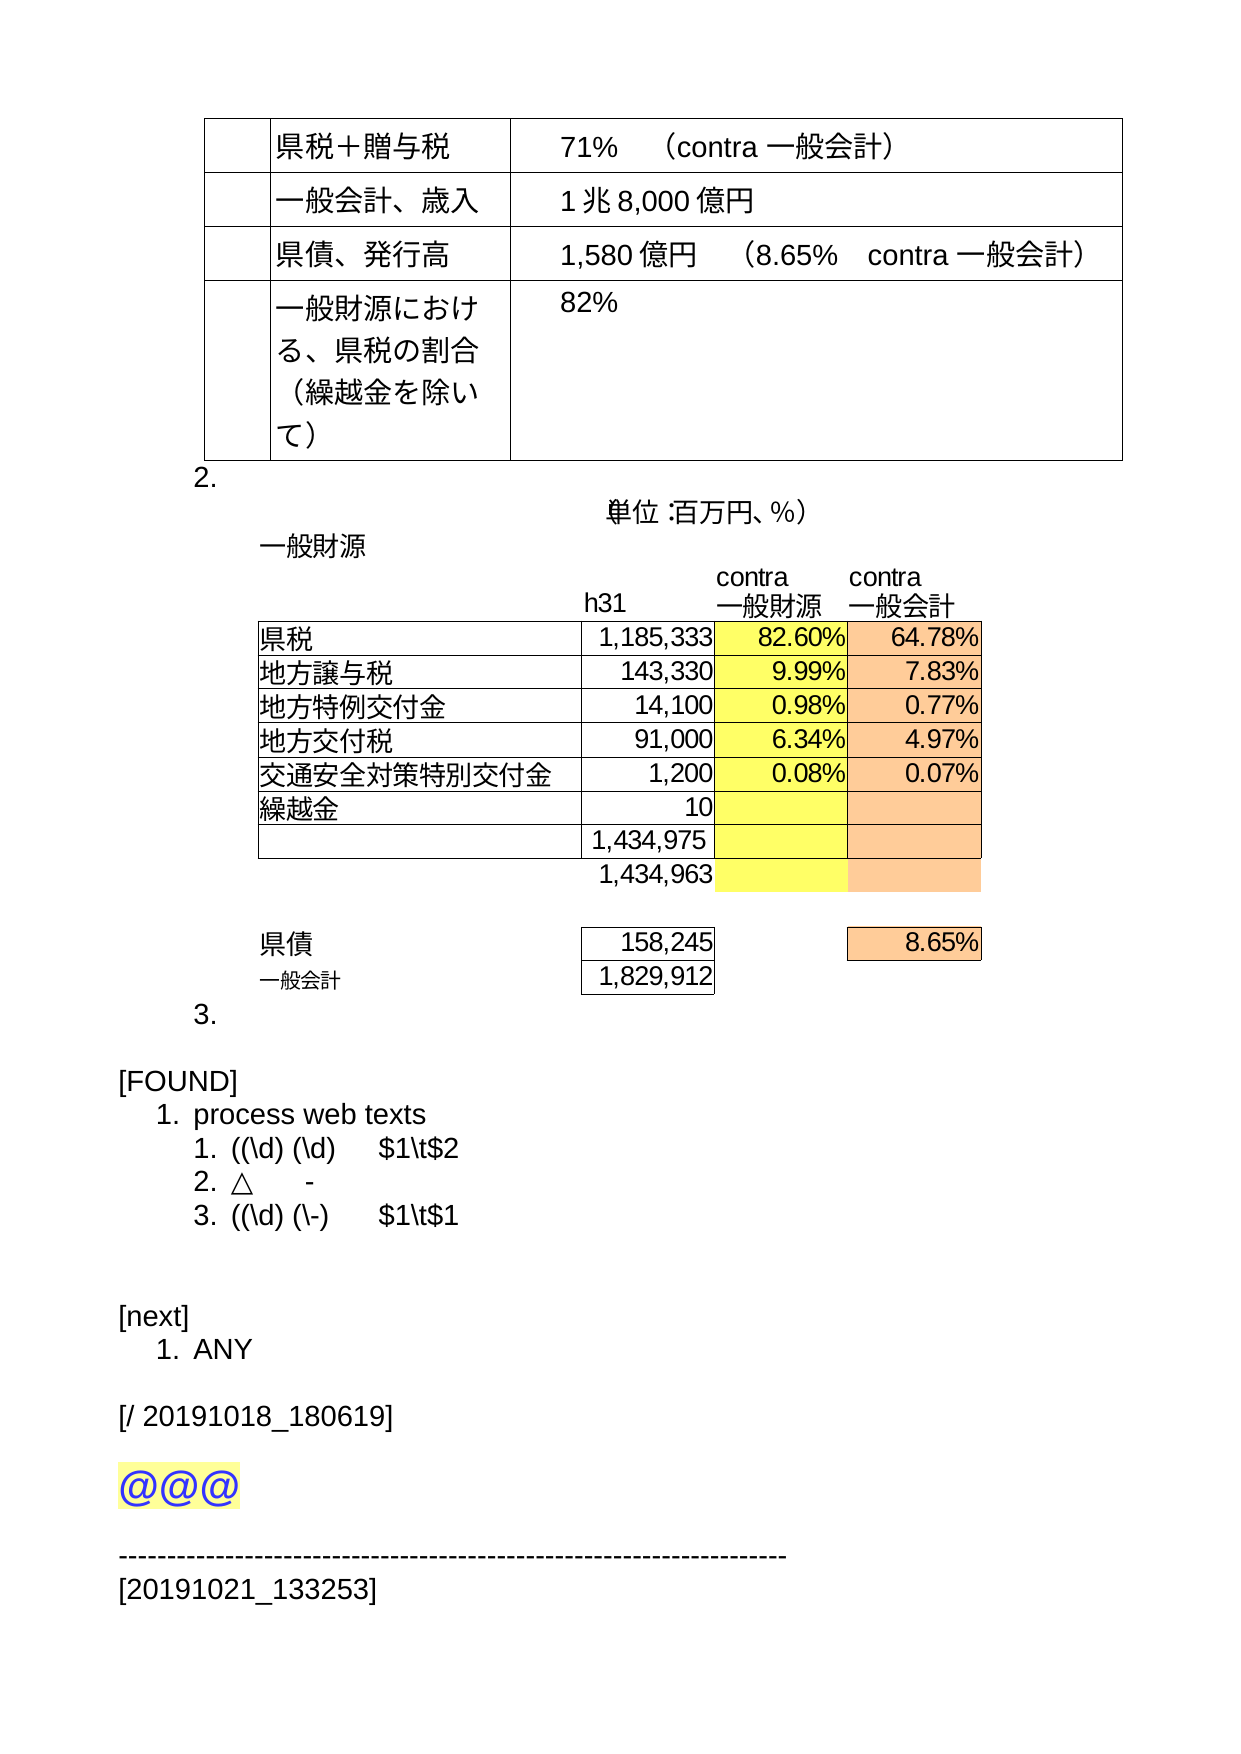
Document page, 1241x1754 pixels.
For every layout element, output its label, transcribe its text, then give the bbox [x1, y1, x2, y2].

list process web texts [156, 1097, 1122, 1131]
list ANY [156, 1332, 1122, 1366]
table_cell 県債、発行高 [271, 227, 510, 280]
table_cell 1,580億円 （8.65% contra 一般会計） [511, 227, 1122, 280]
table_header 71% （contra 一般会計） [511, 119, 1122, 172]
table_cell [205, 227, 270, 280]
text @@@ [118, 1462, 1122, 1509]
table_cell 一般財源における、県税の割合（繰越金を除いて） [271, 281, 510, 460]
text [FOUND] [118, 1064, 1122, 1097]
table_cell 82% [511, 281, 1122, 460]
table_cell 一般会計、歳入 [271, 173, 510, 226]
table_cell [205, 281, 270, 460]
table_cell [205, 173, 270, 226]
table_header [205, 119, 270, 172]
text [next] [118, 1299, 1122, 1332]
table_cell 1兆8,000億円 [511, 173, 1122, 226]
list △ - [193, 1164, 1122, 1198]
list ((\d) (\-) $1\t$1 [193, 1198, 1122, 1232]
text [20191021_133253] [118, 1572, 1122, 1605]
list ((\d) (\d) $1\t$2 [193, 1131, 1122, 1164]
text --------------------------------------------------------------------- [118, 1538, 1122, 1572]
table_header 県税＋贈与税 [271, 119, 510, 172]
text [/ 20191018_180619] [118, 1399, 1122, 1433]
